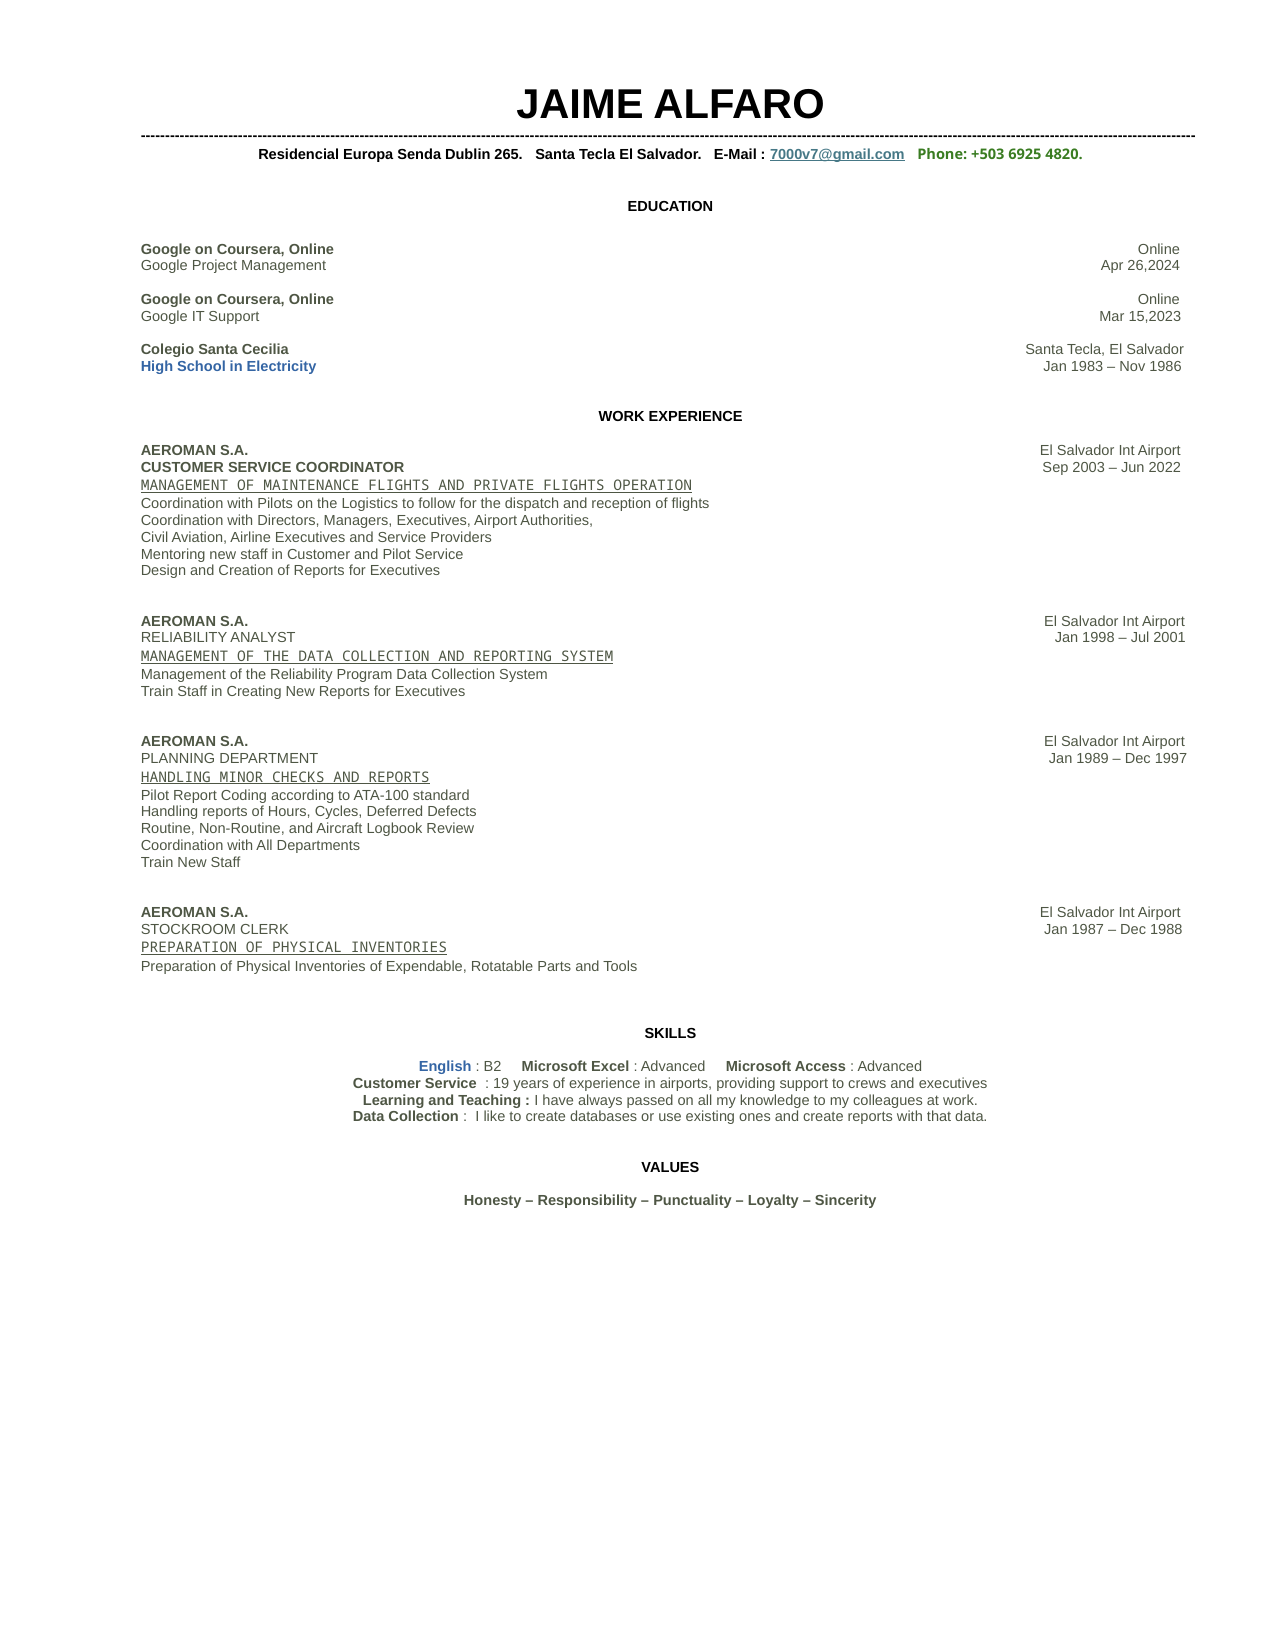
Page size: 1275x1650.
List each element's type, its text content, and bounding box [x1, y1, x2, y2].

text Management of the Reliability Program Data Collection System [141, 666, 1200, 683]
text AEROMAN S.A. El Salvador Int Airport [141, 733, 1200, 750]
text Google IT Support Mar 15,2023 [141, 307, 1200, 324]
text Google Project Management Apr 26,2024 [141, 257, 1200, 274]
text Learning and Teaching : I have always passed on all my knowledge to my colleagues at work. [141, 1091, 1200, 1108]
text English : B2 Microsoft Excel : Advanced Microsoft Access : Advanced [141, 1058, 1200, 1074]
text Colegio Santa Cecilia Santa Tecla, El Salvador [141, 341, 1200, 358]
text Residencial Europa Senda Dublin 265. Santa Tecla El Salvador. E-Mail : 7000v7@gmail.com Phone: +503 6925 4820. [141, 144, 1200, 164]
text WORK EXPERIENCE [141, 408, 1200, 425]
text Civil Aviation, Airline Executives and Service Providers [141, 528, 1200, 545]
text ------------------------------------------------------------------------------------------------------------------------------------------------------------------------------------------------------------------------- [141, 127, 1200, 144]
text PLANNING DEPARTMENT Jan 1989 – Dec 1997 [141, 750, 1200, 766]
text AEROMAN S.A. El Salvador Int Airport [141, 904, 1200, 921]
text Coordination with All Departments [141, 837, 1200, 853]
text Coordination with Pilots on the Logistics to follow for the dispatch and reception of flights [141, 495, 1200, 512]
text Routine, Non-Routine, and Aircraft Logbook Review [141, 820, 1200, 837]
text Design and Creation of Reports for Executives [141, 562, 1200, 579]
text Mentoring new staff in Customer and Pilot Service [141, 545, 1200, 562]
text AEROMAN S.A. El Salvador Int Airport [141, 612, 1200, 629]
text MANAGEMENT OF THE DATA COLLECTION AND REPORTING SYSTEM [141, 646, 1200, 666]
text Google on Coursera, Online Online [141, 240, 1200, 257]
text HANDLING MINOR CHECKS AND REPORTS [141, 766, 1200, 786]
text Google on Coursera, Online Online [141, 291, 1200, 307]
text Honesty – Responsibility – Punctuality – Loyalty – Sincerity [141, 1192, 1200, 1209]
text Customer Service : 19 years of experience in airports, providing support to crews and executives [141, 1074, 1200, 1091]
text VALUES [141, 1158, 1200, 1175]
text RELIABILITY ANALYST Jan 1998 – Jul 2001 [141, 629, 1200, 646]
text Preparation of Physical Inventories of Expendable, Rotatable Parts and Tools [141, 957, 1200, 974]
text PREPARATION OF PHYSICAL INVENTORIES [141, 937, 1200, 957]
text AEROMAN S.A. El Salvador Int Airport [141, 442, 1200, 458]
text Train New Staff [141, 853, 1200, 870]
text CUSTOMER SERVICE COORDINATOR Sep 2003 – Jun 2022 [141, 458, 1200, 475]
text STOCKROOM CLERK Jan 1987 – Dec 1988 [141, 921, 1200, 937]
text JAIME ALFARO [141, 79, 1200, 127]
text Coordination with Directors, Managers, Executives, Airport Authorities, [141, 512, 1200, 528]
text Handling reports of Hours, Cycles, Deferred Defects [141, 803, 1200, 820]
text Data Collection : I like to create databases or use existing ones and create reports with that data. [141, 1108, 1200, 1125]
text High School in Electricity Jan 1983 – Nov 1986 [141, 358, 1200, 374]
text Pilot Report Coding according to ATA-100 standard [141, 786, 1200, 803]
text Train Staff in Creating New Reports for Executives [141, 683, 1200, 699]
text EDUCATION [141, 197, 1200, 214]
text SKILLS [141, 1024, 1200, 1041]
text MANAGEMENT OF MAINTENANCE FLIGHTS AND PRIVATE FLIGHTS OPERATION [141, 475, 1200, 495]
